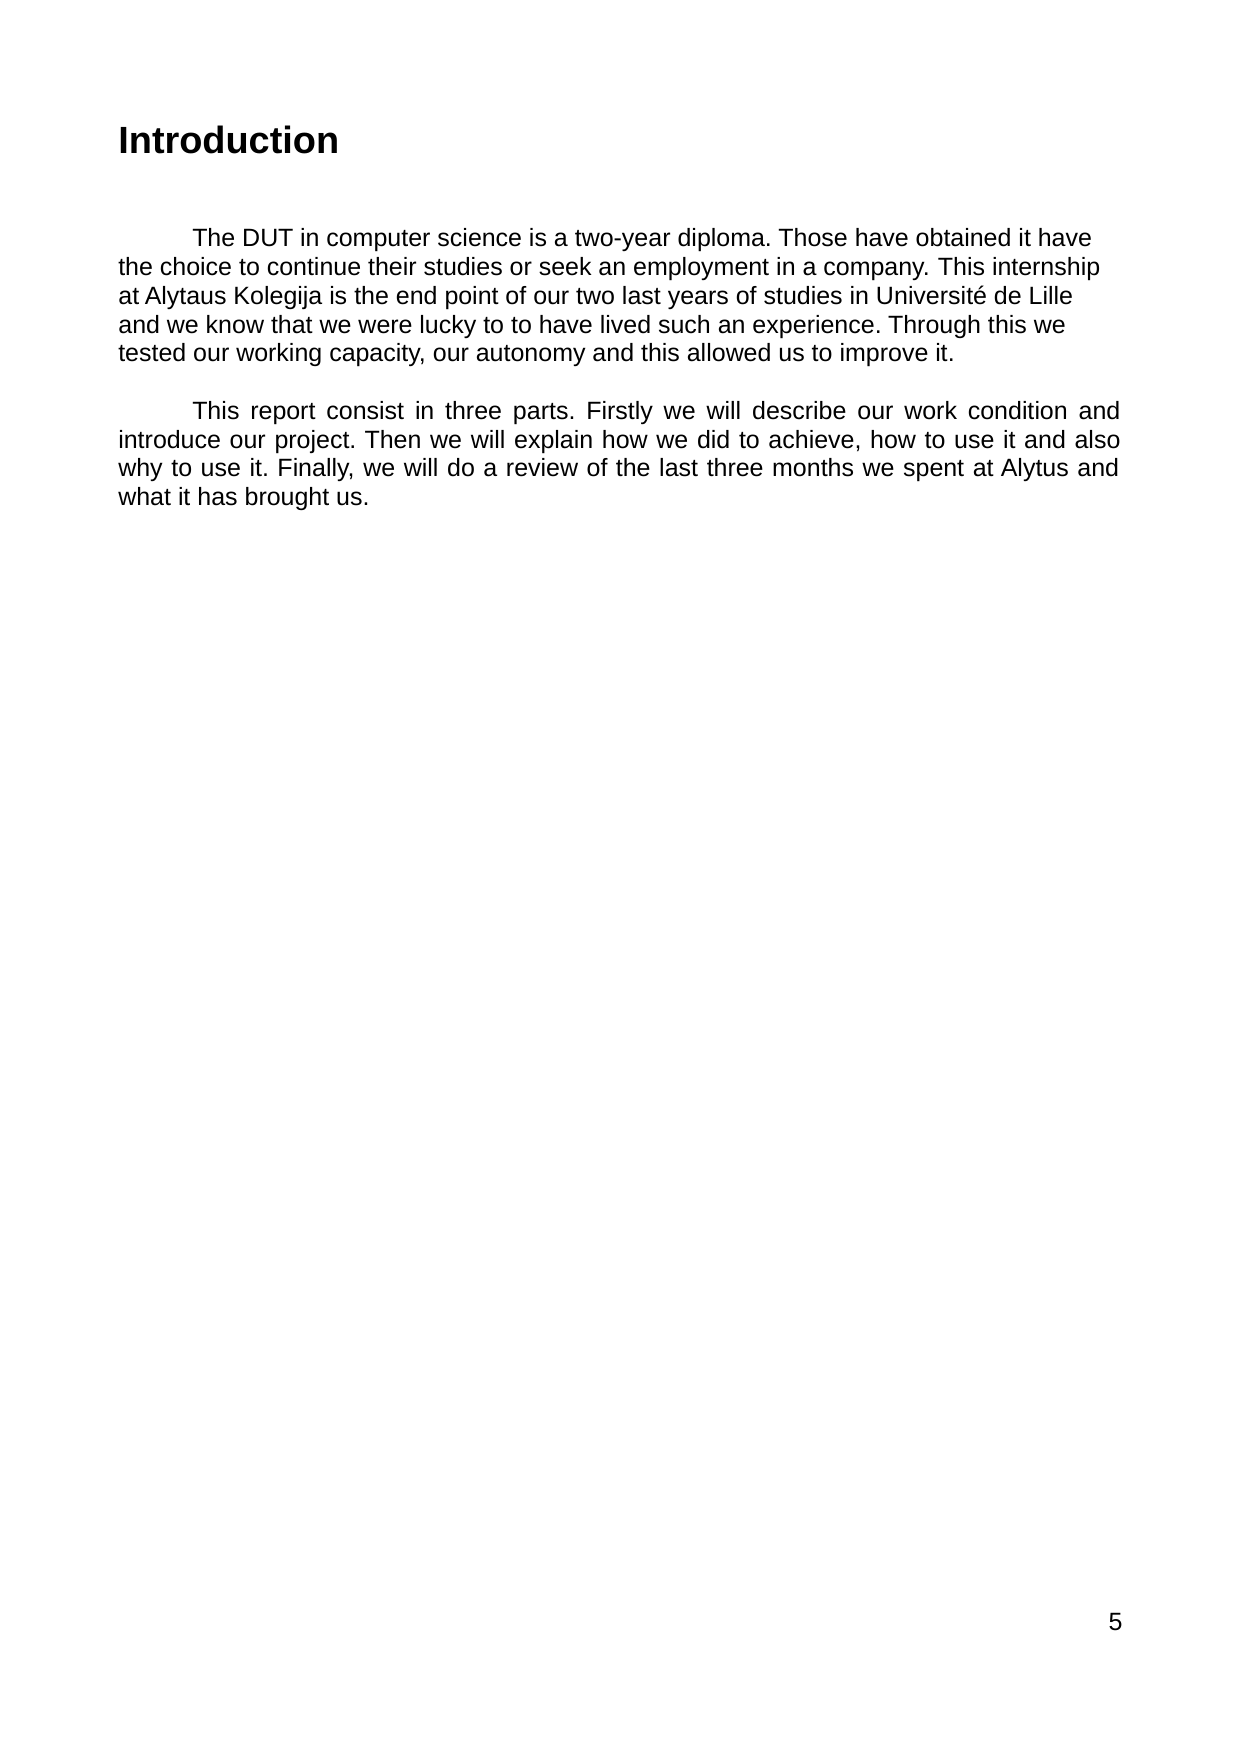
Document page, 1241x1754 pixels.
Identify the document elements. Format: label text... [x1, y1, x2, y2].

text This report consist in three parts. Firstly we will describe our work condition and introduce our project. Then we will explain how we did to achieve, how to use it and also why to use it. Finally, we will do a review of the last three months we spent at Alytus and what it has brought us. [118, 396, 1122, 511]
text The DUT in computer science is a two-year diploma. Those have obtained it have the choice to continue their studies or seek an employment in a company. This internship at Alytaus Kolegija is the end point of our two last years of studies in Université de Lille and we know that we were lucky to to have lived such an experience. Through this we tested our working capacity, our autonomy and this allowed us to improve it. [118, 223, 1122, 367]
subtitle Introduction [118, 118, 1122, 162]
